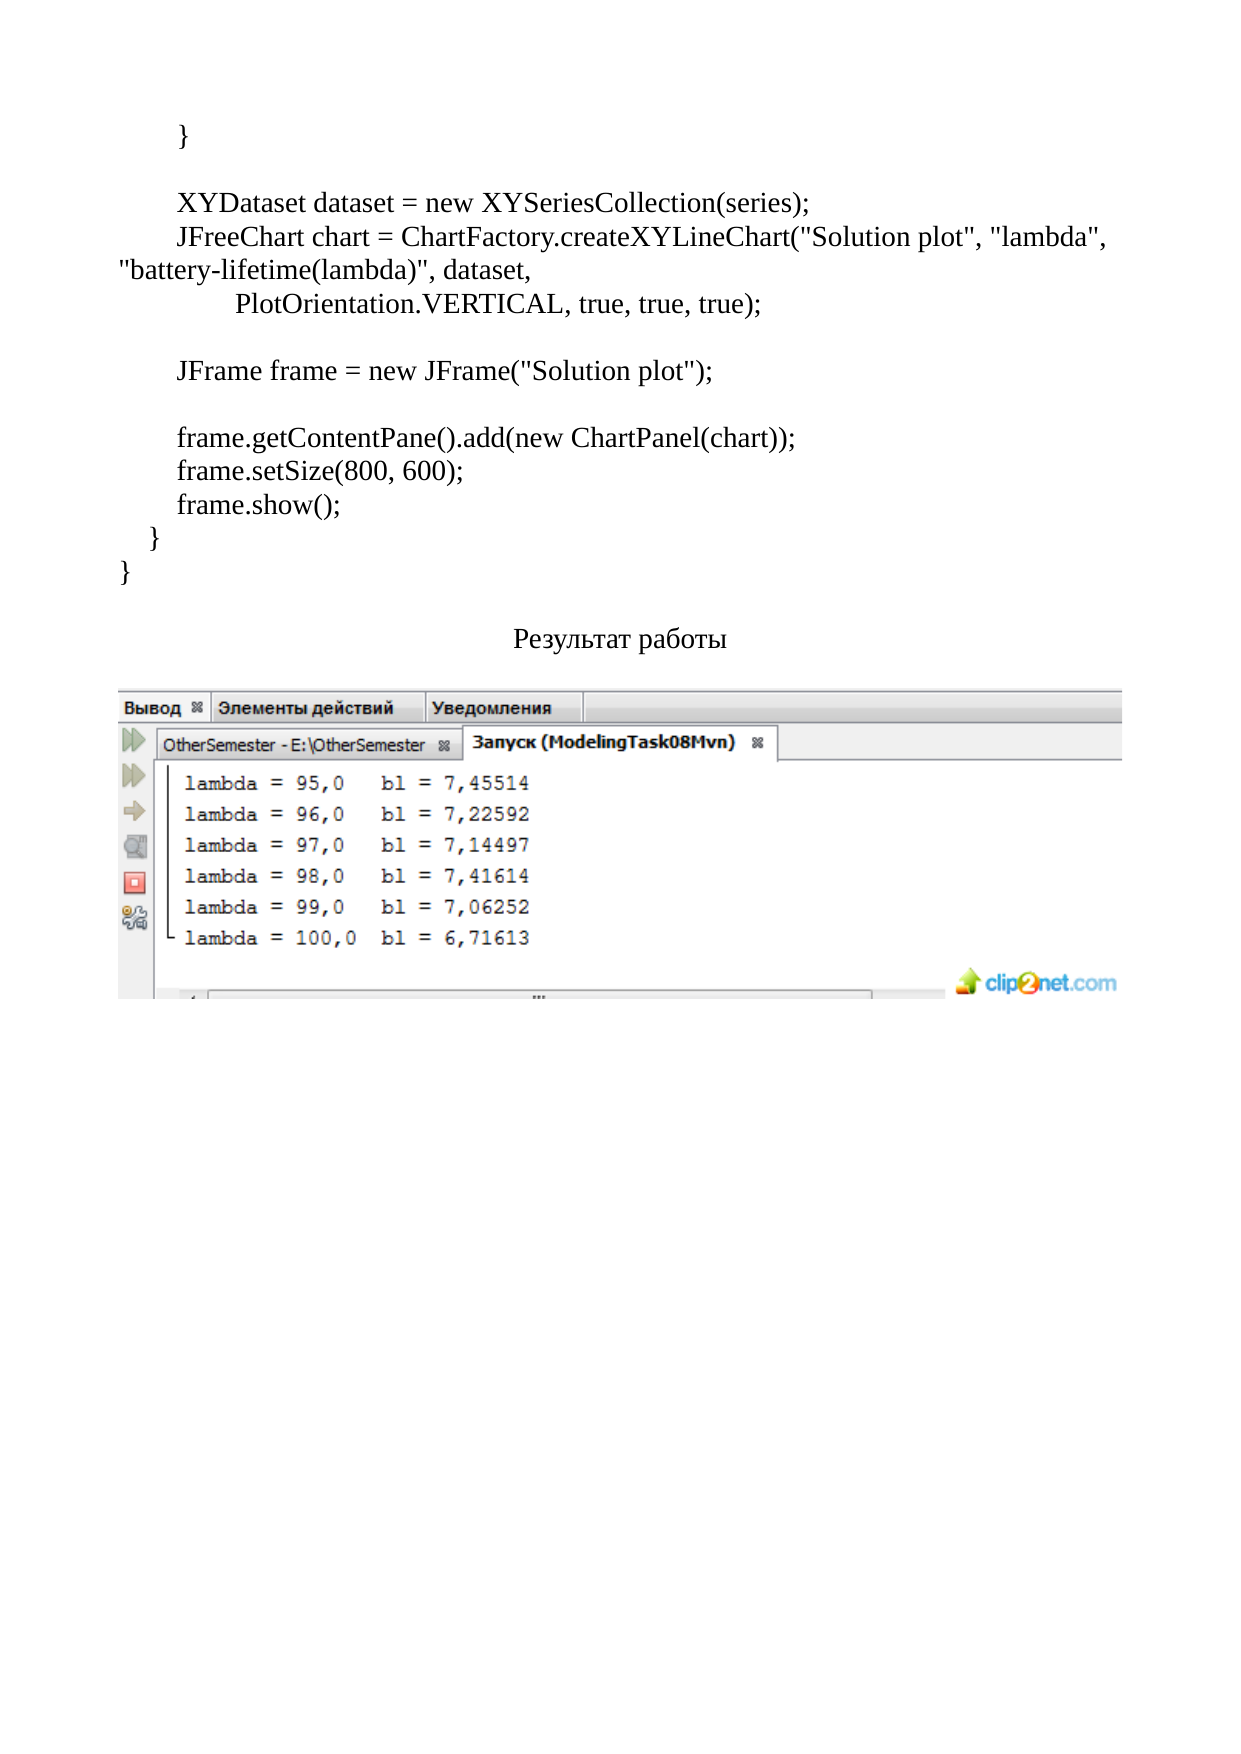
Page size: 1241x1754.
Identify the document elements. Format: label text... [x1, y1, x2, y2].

text } [118, 554, 1122, 588]
picture [118, 688, 1123, 999]
text frame.getContentPane().add(new ChartPanel(chart)); [118, 420, 1122, 453]
text XYDataset dataset = new XYSeriesCollection(series); [118, 185, 1122, 219]
text } [118, 521, 1122, 554]
text PlotOrientation.VERTICAL, true, true, true); [118, 286, 1122, 319]
text frame.show(); [118, 487, 1122, 521]
text JFreeChart chart = ChartFactory.createXYLineChart("Solution plot", "lambda", "battery-lifetime(lambda)", dataset, [118, 219, 1122, 286]
text } [118, 118, 1122, 152]
text frame.setSize(800, 600); [118, 453, 1122, 487]
text JFrame frame = new JFrame("Solution plot"); [118, 353, 1122, 386]
text Результат работы [118, 621, 1122, 655]
